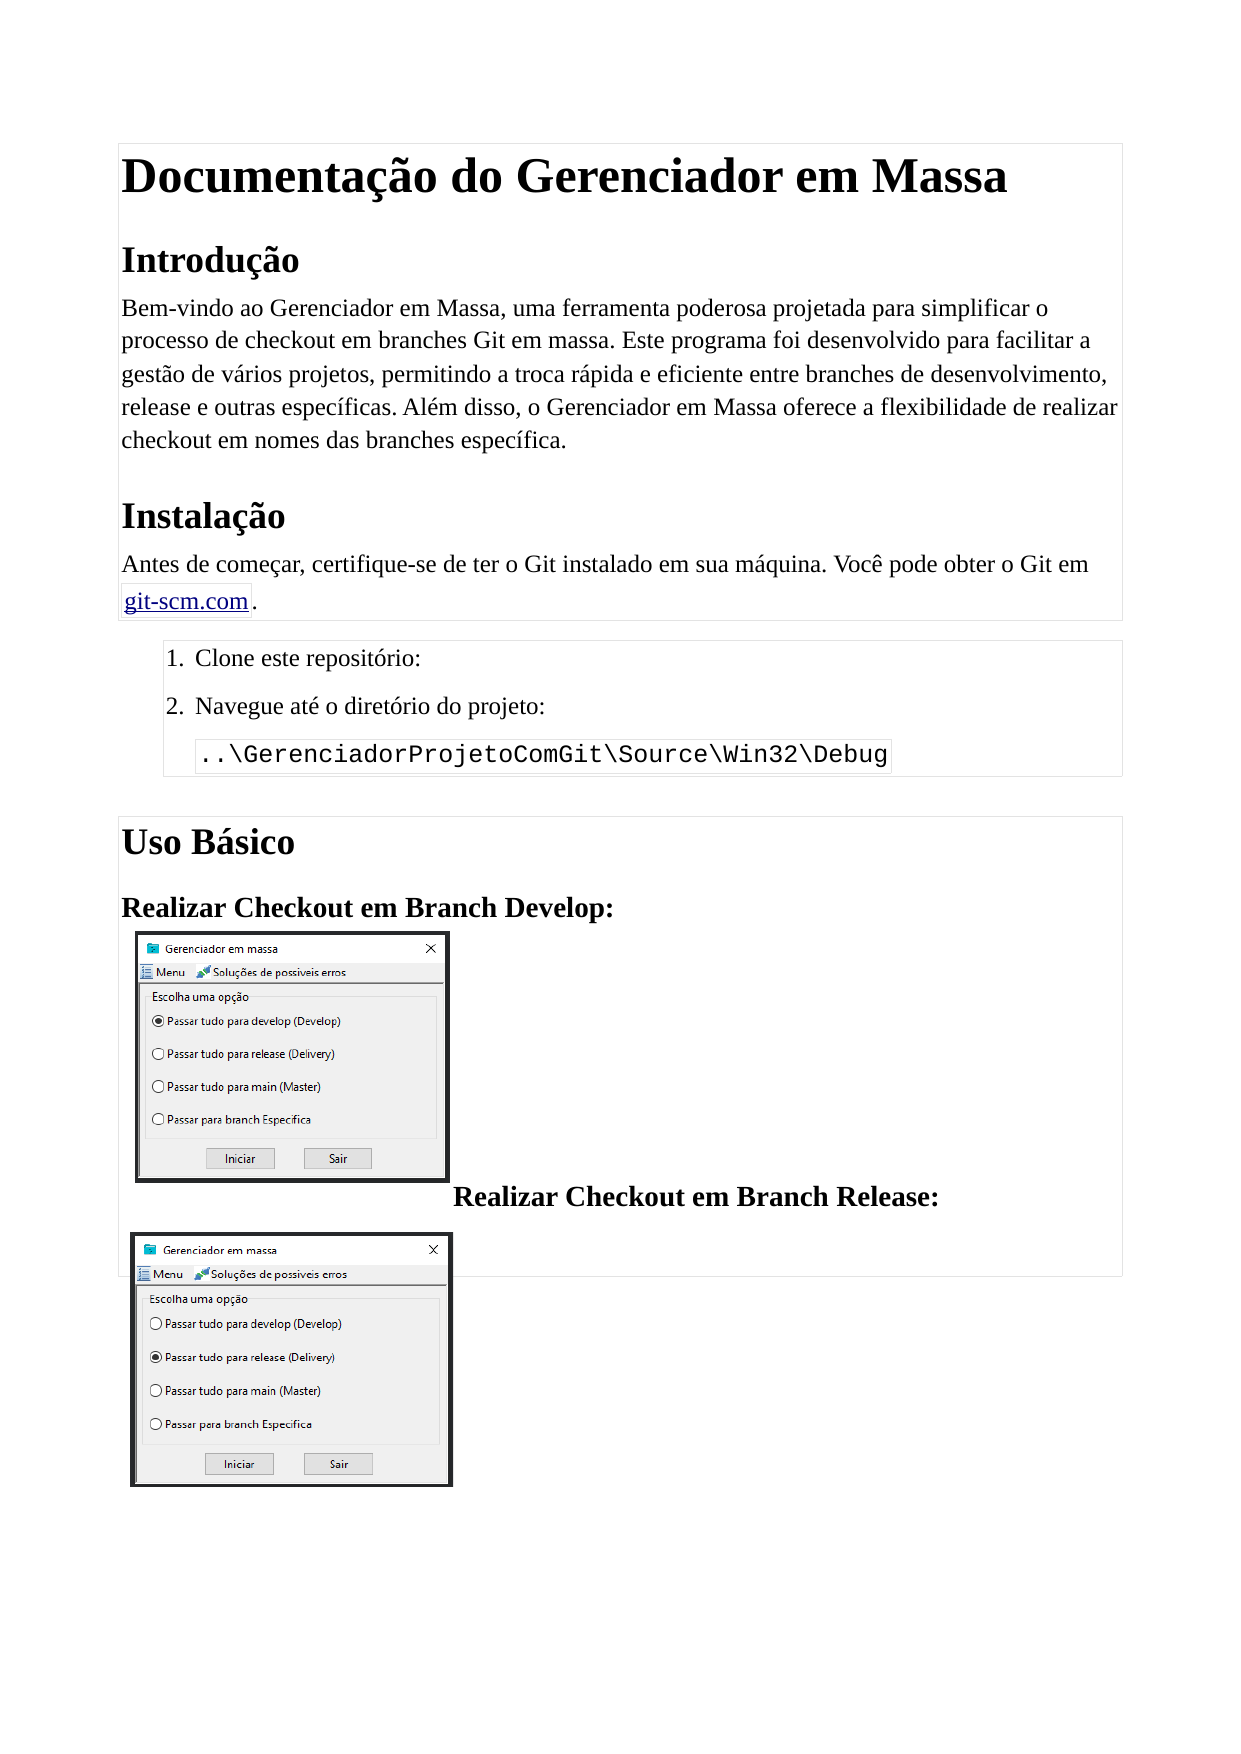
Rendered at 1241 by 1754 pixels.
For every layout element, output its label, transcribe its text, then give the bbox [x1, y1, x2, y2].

subtitle Realizar Checkout em Branch Release: [119, 1176, 1122, 1213]
text Bem-vindo ao Gerenciador em Massa, uma ferramenta poderosa projetada para simplificar o processo de checkout em branches Git em massa. Este programa foi desenvolvido para facilitar a gestão de vários projetos, permitindo a troca rápida e eficiente entre branches de desenvolvimento, release e outras específicas. Além disso, o Gerenciador em Massa oferece a flexibilidade de realizar checkout em nomes das branches específica. [119, 289, 1122, 453]
list Navegue até o diretório do projeto: [164, 688, 1122, 720]
subtitle Introdução [119, 234, 1122, 280]
list Clone este repositório: [164, 641, 1122, 672]
list ..\GerenciadorProjetoComGit\Source\Win32\Debug [164, 736, 1122, 776]
picture [130, 1232, 454, 1487]
subtitle Uso Básico [119, 817, 1122, 863]
picture [135, 931, 450, 1183]
subtitle Instalação [119, 490, 1122, 536]
subtitle Realizar Checkout em Branch Develop: [119, 887, 1122, 923]
text Antes de começar, certifique-se de ter o Git instalado em sua máquina. Você pode obter o Git em git-scm.com. [119, 546, 1122, 620]
subtitle Documentação do Gerenciador em Massa [119, 144, 1122, 204]
